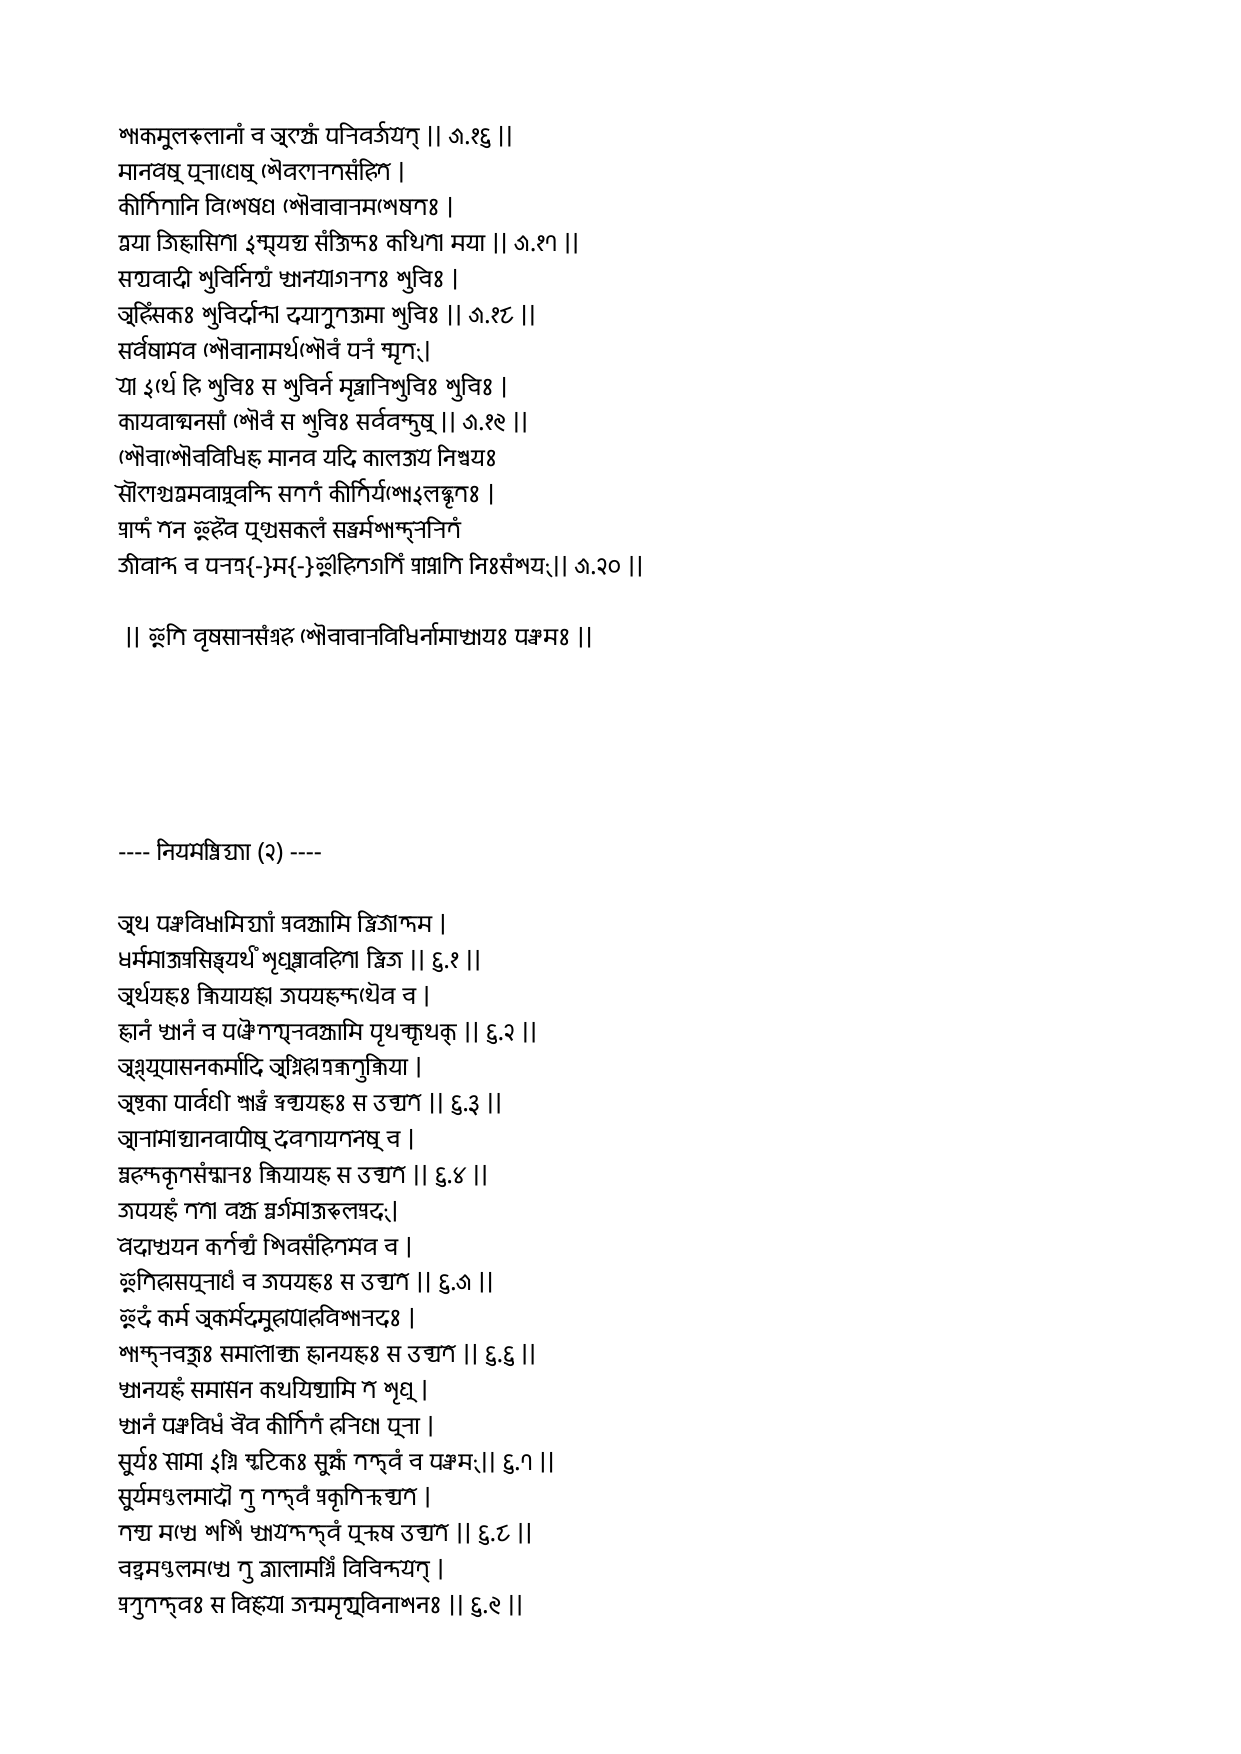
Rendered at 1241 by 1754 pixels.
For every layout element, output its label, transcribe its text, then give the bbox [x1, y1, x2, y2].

text 𑐳𑐟𑑂𑐫𑐰𑐵𑐡𑐷 𑐱𑐸𑐔𑐶𑐬𑑂𑐣𑐶𑐟𑑂𑐫𑑄 𑐢𑑂𑐫𑐵𑐣𑐫𑑀𑐐𑐬𑐟𑑅 𑐱𑐸𑐔𑐶𑑅 𑑋 [118, 261, 1122, 297]
text 𑐁𑐬𑐵𑐩𑑀𑐡𑑂𑐫𑐵𑐣𑐰𑐵𑐥𑐷𑐲𑐸 𑐡𑐾𑐰𑐟𑐵𑐫𑐟𑐣𑐾𑐲𑐸 𑐔 𑑋 [118, 1121, 1122, 1157]
text 𑐖𑐥𑐫𑐖𑑂𑐘𑑄 𑐟𑐟𑑀 𑐰𑐎𑑂𑐲𑑂𑐫𑐾 𑐳𑑂𑐰𑐬𑑂𑐐𑐩𑑀𑐎𑑂𑐲𑐦𑐮𑐥𑑂𑐬𑐡𑑈𑑋 [118, 1193, 1122, 1229]
text 𑐢𑑂𑐫𑐵𑐣𑐫𑐖𑑂𑐘𑑄 𑐳𑐩𑐵𑐳𑐾𑐣 𑐎𑐠𑐫𑐶𑐲𑑂𑐫𑐵𑐩𑐶 𑐟𑐾 𑐱𑐺𑐞𑐸 𑑋 [118, 1372, 1122, 1408]
text 𑐟𑐳𑑂𑐫 𑐩𑐢𑑂𑐫𑐾 𑐱𑐱𑐶𑑄 𑐢𑑂𑐫𑐵𑐫𑐾𑐟𑑂𑐟𑐟𑑂𑐟𑑂𑐰𑑄 𑐥𑐸𑐬𑐸𑐲 𑐄𑐔𑑂𑐫𑐟𑐾 𑑋𑑋 𑑖.𑑘 𑑋𑑋 [118, 1516, 1122, 1551]
text 𑐥𑑂𑐬𑐵𑐥𑑂𑐟𑑄 𑐟𑐾𑐣 𑐂𑐴𑐿𑐰 𑐥𑐸𑐞𑑂𑐫𑐳𑐎𑐮𑑄 𑐳𑐡𑑂𑐢𑐬𑑂𑐩𑐱𑐵𑐳𑑂𑐟𑑂𑐬𑐾𑐬𑐶𑐟𑑄 [118, 512, 1122, 548]
text 𑐱𑐵𑐎𑐩𑐹𑐮𑐦𑐮𑐵𑐣𑐵𑑄 𑐔 𑐀𑐨𑐎𑑂𑐲𑑂𑐫𑑄 𑐥𑐬𑐶𑐰𑐬𑑂𑐖𑐫𑐾𑐟𑑂 𑑋𑑋 𑑕.𑑑𑑖 𑑋𑑋 [118, 118, 1122, 154]
text 𑐳𑐹𑐬𑑂𑐫𑐩𑐞𑑂𑐜𑐮𑐩𑐵𑐡𑑁 𑐟𑐸 𑐟𑐟𑑂𑐟𑑂𑐰𑑄 𑐥𑑂𑐬𑐎𑐺𑐟𑐶𑐬𑐸𑐔𑑂𑐫𑐟𑐾 𑑋 [118, 1480, 1122, 1516]
text 𑐱𑐵𑐳𑑂𑐟𑑂𑐬𑐔𑐎𑑂𑐲𑐸𑑅 𑐳𑐩𑐵𑐮𑑀𑐎𑑂𑐫 𑐖𑑂𑐘𑐵𑐣𑐫𑐖𑑂𑐘𑑅 𑐳 𑐄𑐔𑑂𑐫𑐟𑐾 𑑋𑑋 𑑖.𑑖 𑑋𑑋 [118, 1336, 1122, 1372]
text 𑐟𑑂𑐰𑐫𑐵 𑐖𑐶𑐖𑑂𑐘𑐵𑐳𑐶𑐟𑑀 𑑇𑐳𑑂𑐩𑑂𑐫𑐡𑑂𑐫 𑐳𑑄𑐎𑑂𑐲𑐶𑐥𑑂𑐟𑑅 𑐎𑐠𑐶𑐟𑑀 𑐩𑐫𑐵 𑑋𑑋 𑑕.𑑑𑑗 𑑋𑑋 [118, 226, 1122, 261]
text 𑐂𑐟𑐶𑐴𑐵𑐳𑐥𑐸𑐬𑐵𑐞𑑄 𑐔 𑐖𑐥𑐫𑐖𑑂𑐘𑑅 𑐳 𑐄𑐔𑑂𑐫𑐟𑐾 𑑋𑑋 𑑖.𑑕 𑑋𑑋 [118, 1265, 1122, 1301]
text 𑐖𑐷𑐰𑐵𑐣𑑂𑐟𑐾 𑐔 𑐥𑐬𑐟𑑂𑐬{-}𑐩{-}𑐃𑐴𑐶𑐟𑐐𑐟𑐶𑑄 𑐥𑑂𑐬𑐵𑐥𑑂𑐣𑑀𑐟𑐶 𑐣𑐶𑑅𑐳𑑄𑐱𑐫𑑈𑑋𑑋 𑑕.𑑒𑑐 𑑋𑑋 [118, 548, 1122, 584]
text ---- 𑐣𑐶𑐫𑐩𑐾𑐲𑑂𑐰𑐶𑐖𑑂𑐫𑐵 (𑑒) ---- [118, 835, 1122, 871]
text 𑐀𑐴𑐶𑑄𑐳𑐎𑑅 𑐱𑐸𑐔𑐶𑐬𑑂𑐡𑐵𑐣𑑂𑐟𑑀 𑐡𑐫𑐵𑐨𑐹𑐟𑐎𑑂𑐲𑐩𑐵 𑐱𑐸𑐔𑐶𑑅 𑑋𑑋 𑑕.𑑑𑑘 𑑋𑑋 [118, 297, 1122, 333]
text 𑐱𑑁𑐔𑐵𑐱𑑁𑐔𑐰𑐶𑐢𑐶𑐖𑑂𑐘 𑐩𑐵𑐣𑐰 𑐫𑐡𑐶 𑐎𑐵𑐮𑐎𑑂𑐲𑐫𑐾 𑐣𑐶𑐱𑑂𑐔𑐫𑑅 [118, 441, 1122, 476]
text 𑐳𑐬𑑂𑐰𑐾𑐲𑐵𑐩𑐾𑐰 𑐱𑑁𑐔𑐵𑐣𑐵𑐩𑐬𑑂𑐠𑐱𑑁𑐔𑑄 𑐥𑐬𑑄 𑐳𑑂𑐩𑐺𑐟𑑈𑑋 [118, 333, 1122, 369]
text 𑐫𑑀 𑑇𑐬𑑂𑐠𑐾 𑐴𑐶 𑐱𑐸𑐔𑐶𑑅 𑐳 𑐱𑐸𑐔𑐶𑐬𑑂𑐣 𑐩𑐺𑐡𑑂𑐰𑐵𑐬𑐶𑐱𑐸𑐔𑐶𑑅 𑐱𑐸𑐔𑐶𑑅 𑑋 [118, 369, 1122, 405]
text 𑐢𑐬𑑂𑐩𑐩𑑀𑐎𑑂𑐲𑐥𑑂𑐬𑐳𑐶𑐡𑑂𑐢𑑂𑐫𑐬𑑂𑐠𑑄 𑐱𑐺𑐞𑐸𑐲𑑂𑐰𑐵𑐰𑐴𑐶𑐟𑑀 𑐡𑑂𑐰𑐶𑐖 𑑋𑑋 𑑖.𑑑 𑑋𑑋 [118, 942, 1122, 978]
text 𑐎𑐷𑐬𑑂𑐟𑐶𑐟𑐵𑐣𑐶 𑐰𑐶𑐱𑐾𑐲𑐾𑐞 𑐱𑑁𑐔𑐵𑐔𑐵𑐬𑐩𑐱𑐾𑐲𑐟𑑅 𑑋 [118, 190, 1122, 226]
text 𑐂𑐡𑑄 𑐎𑐬𑑂𑐩 𑐀𑐎𑐬𑑂𑐩𑐾𑐡𑐩𑐹𑐴𑐵𑐥𑑀𑐴𑐰𑐶𑐱𑐵𑐬𑐡𑑅 𑑋 [118, 1301, 1122, 1336]
text 𑐎𑐵𑐫𑐰𑐵𑐒𑑂𑐩𑐣𑐳𑐵𑑄 𑐱𑑁𑐔𑑄 𑐳 𑐱𑐸𑐔𑐶𑑅 𑐳𑐬𑑂𑐰𑐰𑐳𑑂𑐟𑐸𑐲𑐸 𑑋𑑋 𑑕.𑑑𑑙 𑑋𑑋 [118, 405, 1122, 441]
text 𑐳𑑂𑐰𑐴𑐳𑑂𑐟𑐎𑐺𑐟𑐳𑑄𑐳𑑂𑐎𑐵𑐬𑑅 𑐎𑑂𑐬𑐶𑐫𑐵𑐫𑐖𑑂𑐘 𑐳 𑐄𑐔𑑂𑐫𑐟𑐾 𑑋𑑋 𑑖.𑑔 𑑋𑑋 [118, 1157, 1122, 1193]
text 𑐀𑐠 𑐥𑐘𑑂𑐔𑐰𑐶𑐢𑐵𑐩𑐶𑐖𑑂𑐫𑐵𑑄 𑐥𑑂𑐬𑐰𑐎𑑂𑐲𑑂𑐫𑐵𑐩𑐶 𑐡𑑂𑐰𑐶𑐖𑑀𑐟𑑂𑐟𑐩 𑑋 [118, 906, 1122, 942]
text 𑐀𑐲𑑂𑐚𑐎𑐵 𑐥𑐵𑐬𑑂𑐰𑐞𑐷 𑐱𑑂𑐬𑐵𑐡𑑂𑐢𑑄 𑐡𑑂𑐬𑐰𑑂𑐫𑐫𑐖𑑂𑐘𑑅 𑐳 𑐄𑐔𑑂𑐫𑐟𑐾 𑑋𑑋 𑑖.𑑓 𑑋𑑋 [118, 1086, 1122, 1121]
text 𑐀𑐐𑑂𑐣𑑂𑐫𑐸𑐥𑐵𑐳𑐣𑐎𑐬𑑂𑐩𑐵𑐡𑐶 𑐀𑐐𑑂𑐣𑐶𑐴𑑀𑐟𑑂𑐬𑐎𑑂𑐬𑐟𑐸𑐎𑑂𑐬𑐶𑐫𑐵 𑑋 [118, 1050, 1122, 1086]
text 𑐳𑐹𑐬𑑂𑐫𑑅 𑐳𑑀𑐩𑑀 𑑇𑐐𑑂𑐣𑐶 𑐳𑑂𑐦𑐚𑐶𑐎𑑅 𑐳𑐹𑐎𑑂𑐲𑑂𑐩𑑄 𑐟𑐟𑑂𑐟𑑂𑐰𑑄 𑐔 𑐥𑐘𑑂𑐔𑐩𑑈𑑋𑑋 𑑖.𑑗 𑑋𑑋 [118, 1444, 1122, 1480]
text 𑐖𑑂𑐘𑐵𑐣𑑄 𑐢𑑂𑐫𑐵𑐣𑑄 𑐔 𑐥𑐘𑑂𑐔𑐿𑐟𑐟𑑂𑐥𑑂𑐬𑐰𑐎𑑂𑐲𑑂𑐫𑐵𑐩𑐶 𑐥𑐺𑐠𑐎𑑂𑐥𑐺𑐠𑐎𑑂 𑑋𑑋 𑑖.𑑒 𑑋𑑋 [118, 1014, 1122, 1050]
text 𑐰𑐾𑐡𑐵𑐢𑑂𑐫𑐫𑐣 𑐎𑐬𑑂𑐟𑐰𑑂𑐫𑑄 𑐱𑐶𑐰𑐳𑑄𑐴𑐶𑐟𑐩𑐾𑐰 𑐔 𑑋 [118, 1229, 1122, 1265]
text 𑑋𑑋 𑐂𑐟𑐶 𑐰𑐺𑐲𑐳𑐵𑐬𑐳𑑄𑐐𑑂𑐬𑐴𑐾 𑐱𑑁𑐔𑐵𑐔𑐵𑐬𑐰𑐶𑐢𑐶𑐬𑑂𑐣𑐵𑐩𑐵𑐢𑑂𑐫𑐵𑐫𑑅 𑐥𑐘𑑂𑐔𑐩𑑅 𑑋𑑋 [118, 620, 1122, 656]
text 𑐩𑐵𑐣𑐰𑐾𑐲𑐸 𑐥𑐸𑐬𑐵𑐞𑐾𑐲𑐸 𑐱𑐿𑐰𑐨𑐵𑐬𑐟𑐳𑑄𑐴𑐶𑐟𑐾 𑑋 [118, 154, 1122, 190]
text 𑐔𑐣𑑂𑐡𑑂𑐬𑐩𑐞𑑂𑐜𑐮𑐩𑐢𑑂𑐫𑐾 𑐟𑐸 𑐖𑑂𑐰𑐵𑐮𑐵𑐩𑐐𑑂𑐣𑐶𑑄 𑐰𑐶𑐔𑐶𑐣𑑂𑐟𑐫𑐾𑐟𑑂 𑑋 [118, 1551, 1122, 1587]
text 𑐢𑑂𑐫𑐵𑐣𑑄 𑐥𑐘𑑂𑐔𑐰𑐶𑐢𑑄 𑐔𑐿𑐰 𑐎𑐷𑐬𑑂𑐟𑐶𑐟𑑄 𑐴𑐬𑐶𑐞𑐵 𑐥𑐸𑐬𑐵 𑑋 [118, 1408, 1122, 1444]
text 𑐥𑑂𑐬𑐨𑐸𑐟𑐟𑑂𑐟𑑂𑐰𑑅 𑐳 𑐰𑐶𑐖𑑂𑐘𑐾𑐫𑑀 𑐖𑐣𑑂𑐩𑐩𑐺𑐟𑑂𑐫𑐸𑐰𑐶𑐣𑐵𑐱𑐣𑑅 𑑋𑑋 𑑖.𑑙 𑑋𑑋 [118, 1587, 1122, 1623]
text 𑐀𑐬𑑂𑐠𑐫𑐖𑑂𑐘𑑅 𑐎𑑂𑐬𑐶𑐫𑐵𑐫𑐖𑑂𑐘𑑀 𑐖𑐥𑐫𑐖𑑂𑐘𑐳𑑂𑐟𑐠𑐿𑐰 𑐔 𑑋 [118, 978, 1122, 1014]
text 𑐳𑑁𑐨𑐵𑐐𑑂𑐫𑐟𑑂𑐰𑐩𑐰𑐵𑐥𑑂𑐣𑐸𑐰𑐣𑑂𑐟𑐶 𑐳𑐟𑐟𑑄 𑐎𑐷𑐬𑑂𑐟𑐶𑐬𑑂𑐫𑐱𑑀𑑇𑐮𑐒𑑂𑐎𑐺𑐟𑑅 𑑋 [118, 476, 1122, 512]
